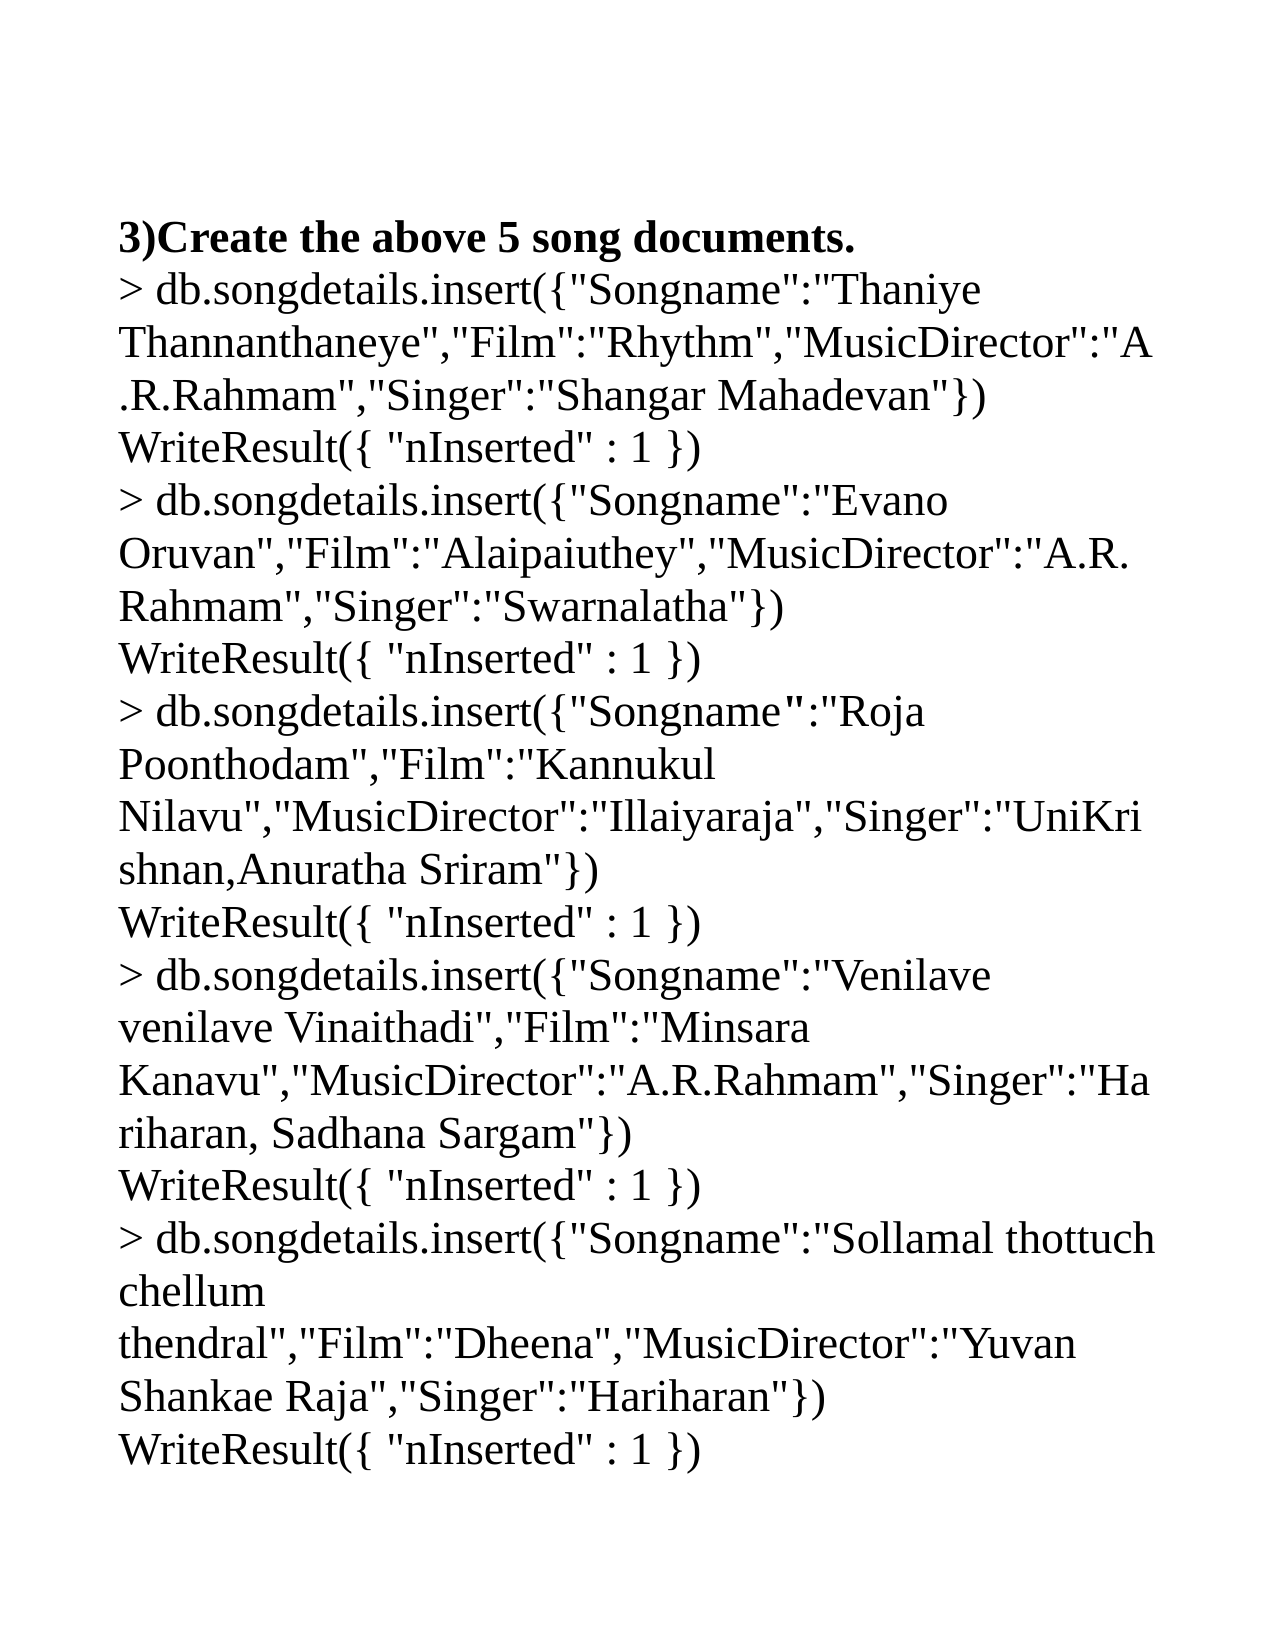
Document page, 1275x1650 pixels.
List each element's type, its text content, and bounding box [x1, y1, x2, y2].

text 3)Create the above 5 song documents. [118, 209, 1157, 262]
text WriteResult({ "nInserted" : 1 }) [118, 894, 1157, 947]
text > db.songdetails.insert({"Songname":"Thaniye Thannanthaneye","Film":"Rhythm","MusicDirector":"A.R.Rahmam","Singer":"Shangar Mahadevan"}) [118, 262, 1157, 420]
text > db.songdetails.insert({"Songname":"Sollamal thottuch chellum thendral","Film":"Dheena","MusicDirector":"Yuvan Shankae Raja","Singer":"Hariharan"}) [118, 1211, 1157, 1421]
text WriteResult({ "nInserted" : 1 }) [118, 1421, 1157, 1474]
text WriteResult({ "nInserted" : 1 }) [118, 420, 1157, 473]
text WriteResult({ "nInserted" : 1 }) [118, 631, 1157, 683]
text WriteResult({ "nInserted" : 1 }) [118, 1158, 1157, 1211]
text > db.songdetails.insert({"Songname":"Roja Poonthodam","Film":"Kannukul Nilavu","MusicDirector":"Illaiyaraja","Singer":"UniKrishnan,Anuratha Sriram"}) [118, 683, 1157, 894]
text > db.songdetails.insert({"Songname":"Evano Oruvan","Film":"Alaipaiuthey","MusicDirector":"A.R.Rahmam","Singer":"Swarnalatha"}) [118, 473, 1157, 631]
text > db.songdetails.insert({"Songname":"Venilave venilave Vinaithadi","Film":"Minsara Kanavu","MusicDirector":"A.R.Rahmam","Singer":"Hariharan, Sadhana Sargam"}) [118, 947, 1157, 1158]
